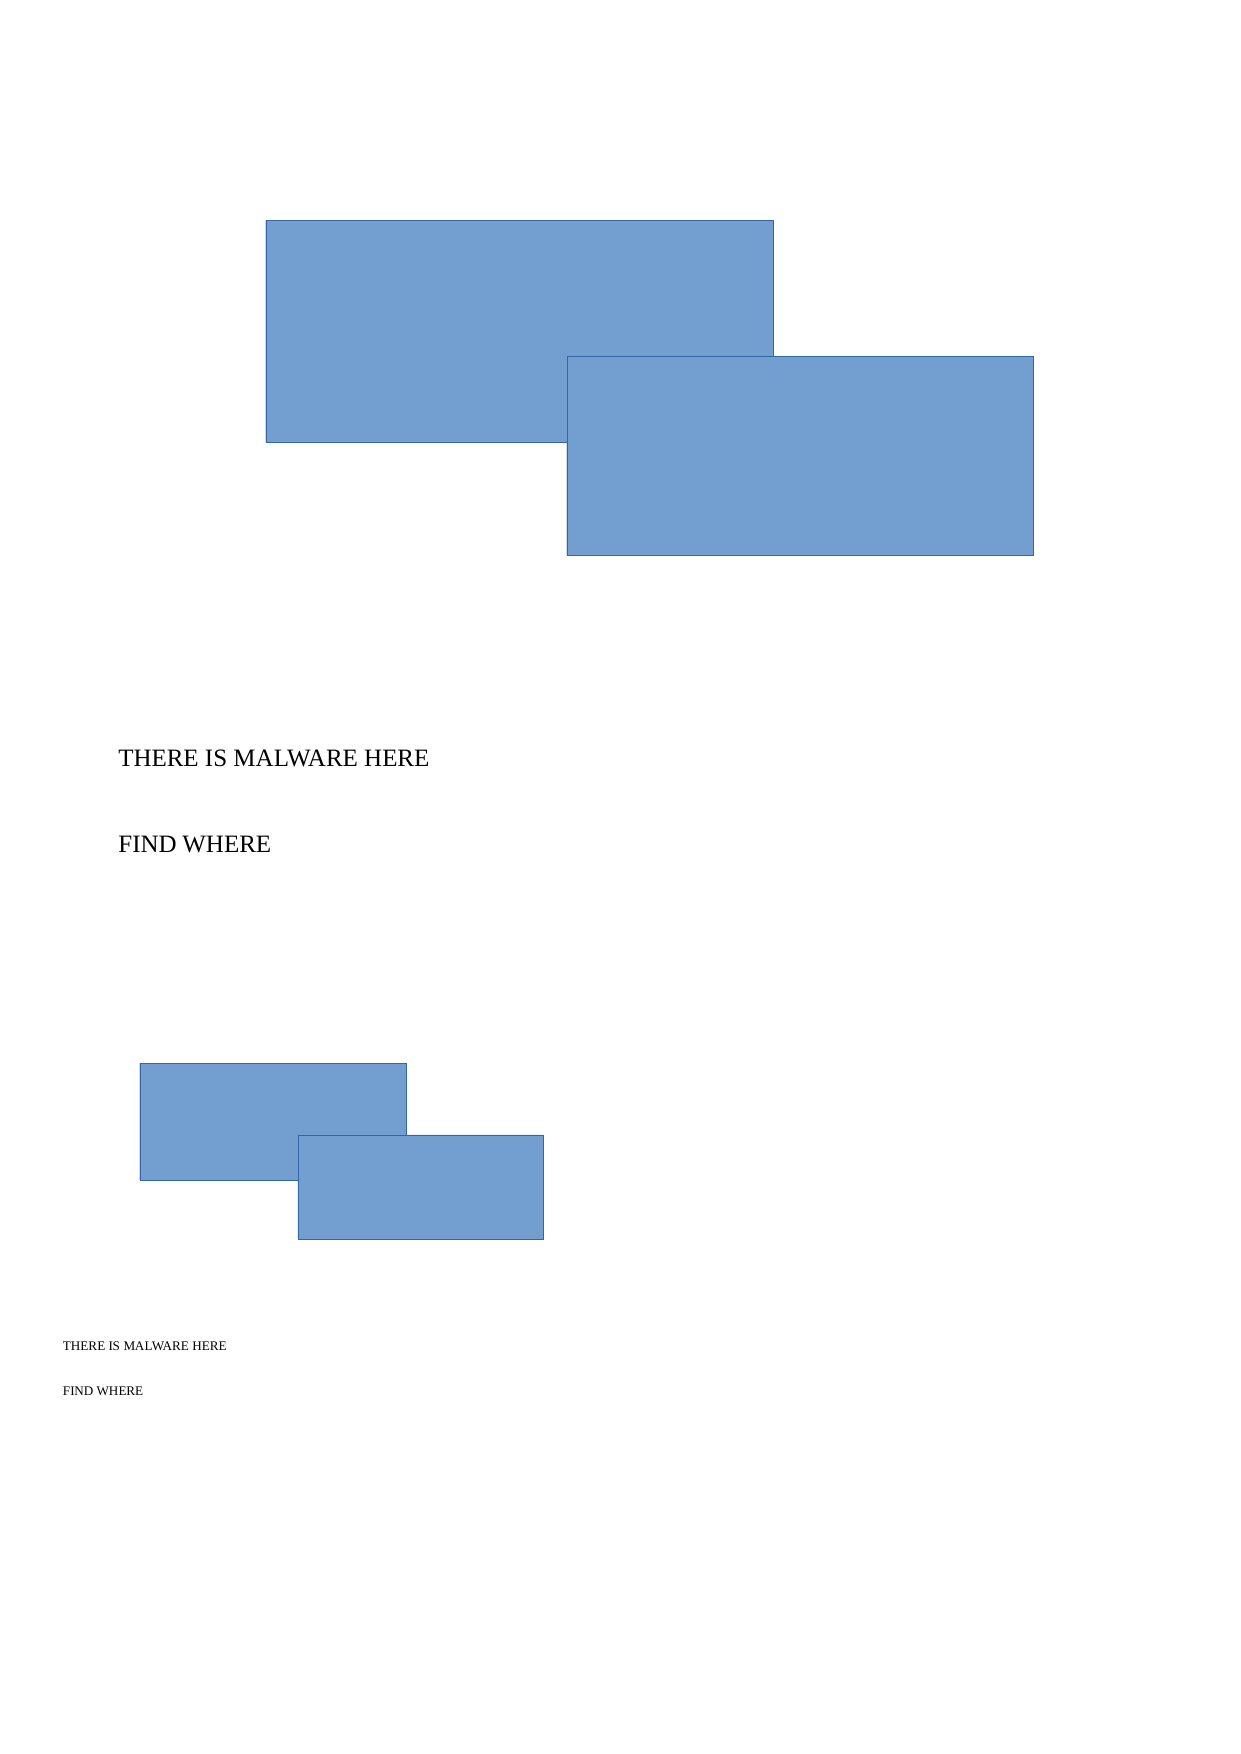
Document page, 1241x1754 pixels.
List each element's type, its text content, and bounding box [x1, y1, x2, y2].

text FIND WHERE [118, 829, 1122, 858]
text THERE IS MALWARE HERE [118, 743, 1122, 772]
